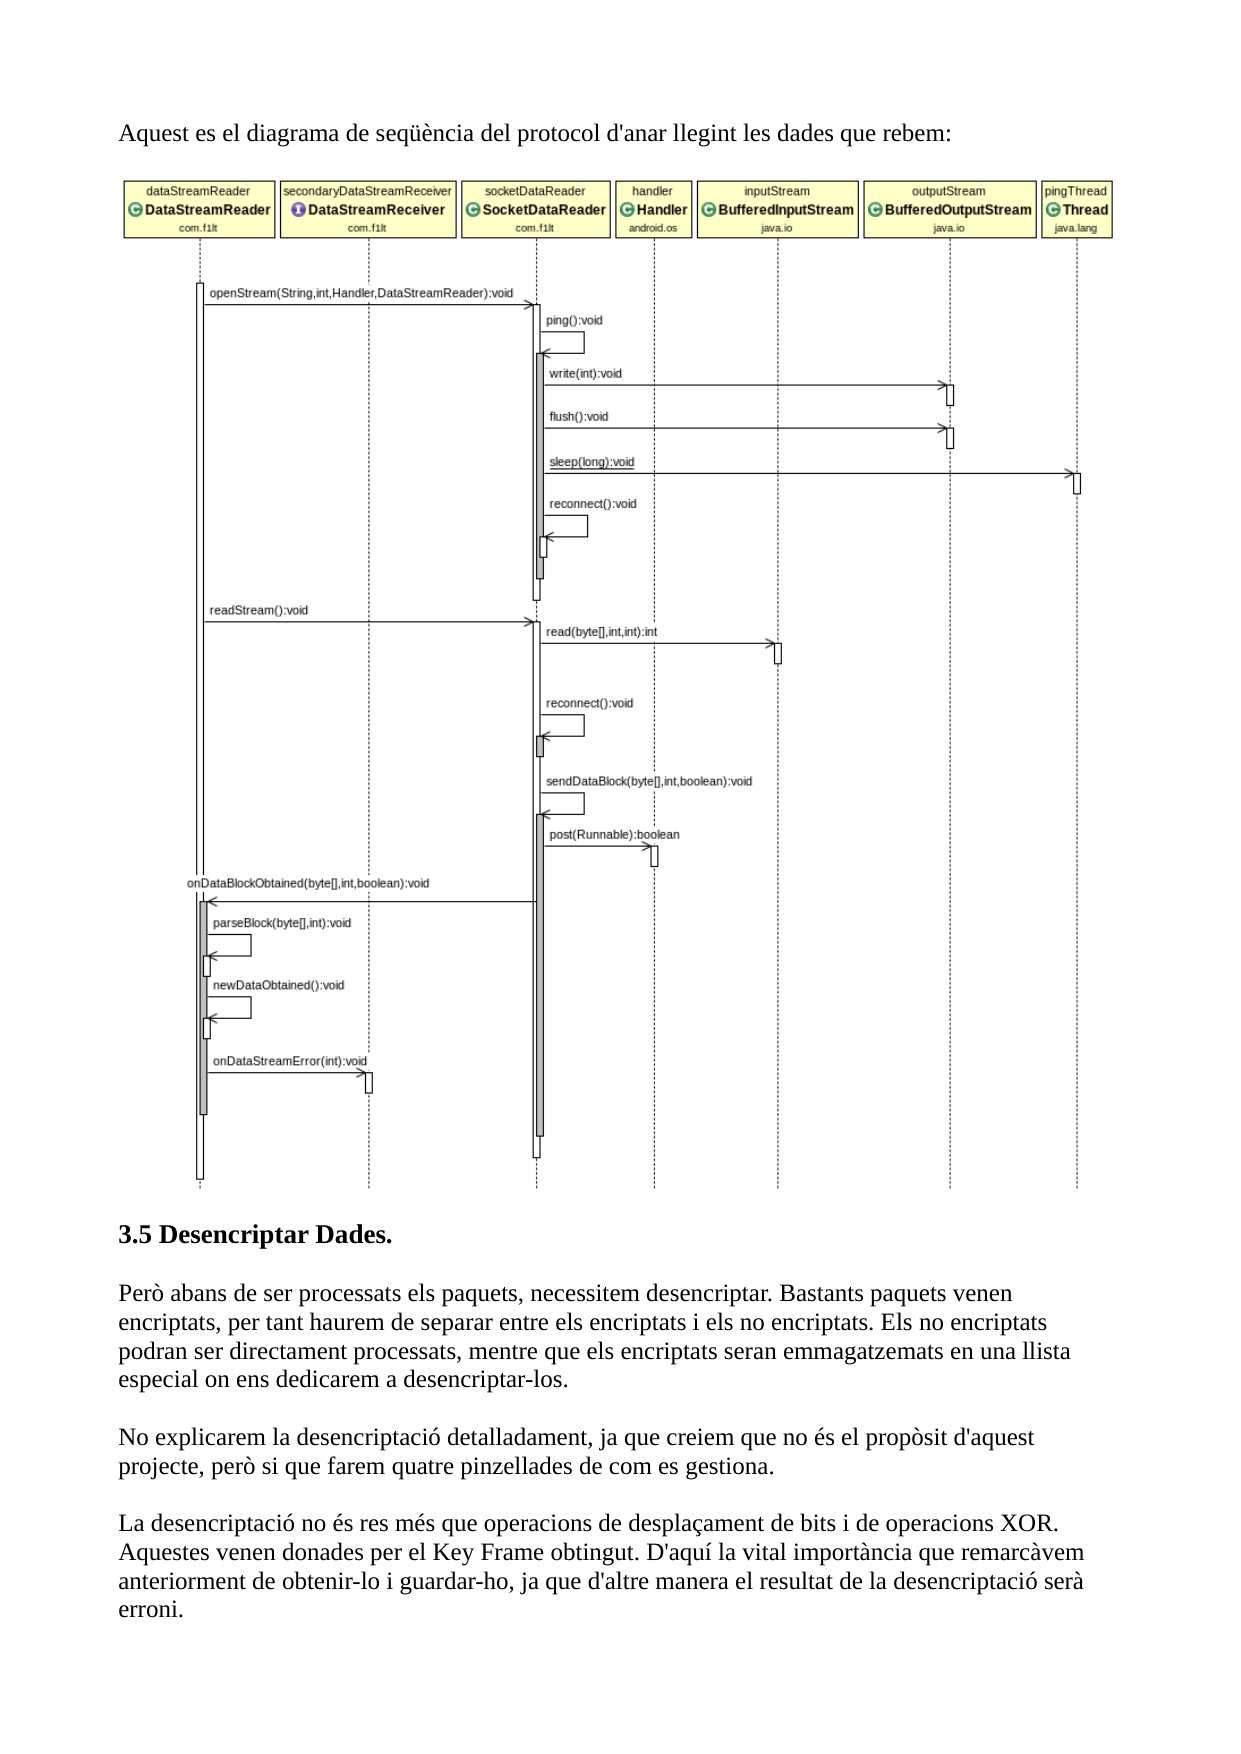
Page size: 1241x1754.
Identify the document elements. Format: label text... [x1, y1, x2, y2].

text La desencriptació no és res més que operacions de desplaçament de bits i de operacions XOR. Aquestes venen donades per el Key Frame obtingut. D'aquí la vital importància que remarcàvem anteriorment de obtenir-lo i guardar-ho, ja que d'altre manera el resultat de la desencriptació serà erroni. [118, 1508, 1122, 1623]
text No explicarem la desencriptació detalladament, ja que creiem que no és el propòsit d'aquest projecte, però si que farem quatre pinzellades de com es gestiona. [118, 1422, 1122, 1479]
text Aquest es el diagrama de seqüència del protocol d'anar llegint les dades que rebem: [118, 118, 1122, 147]
text 3.5 Desencriptar Dades. [118, 1218, 1122, 1249]
picture [118, 175, 1123, 1190]
text Però abans de ser processats els paquets, necessitem desencriptar. Bastants paquets venen encriptats, per tant haurem de separar entre els encriptats i els no encriptats. Els no encriptats podran ser directament processats, mentre que els encriptats seran emmagatzemats en una llista especial on ens dedicarem a desencriptar-los. [118, 1278, 1122, 1393]
